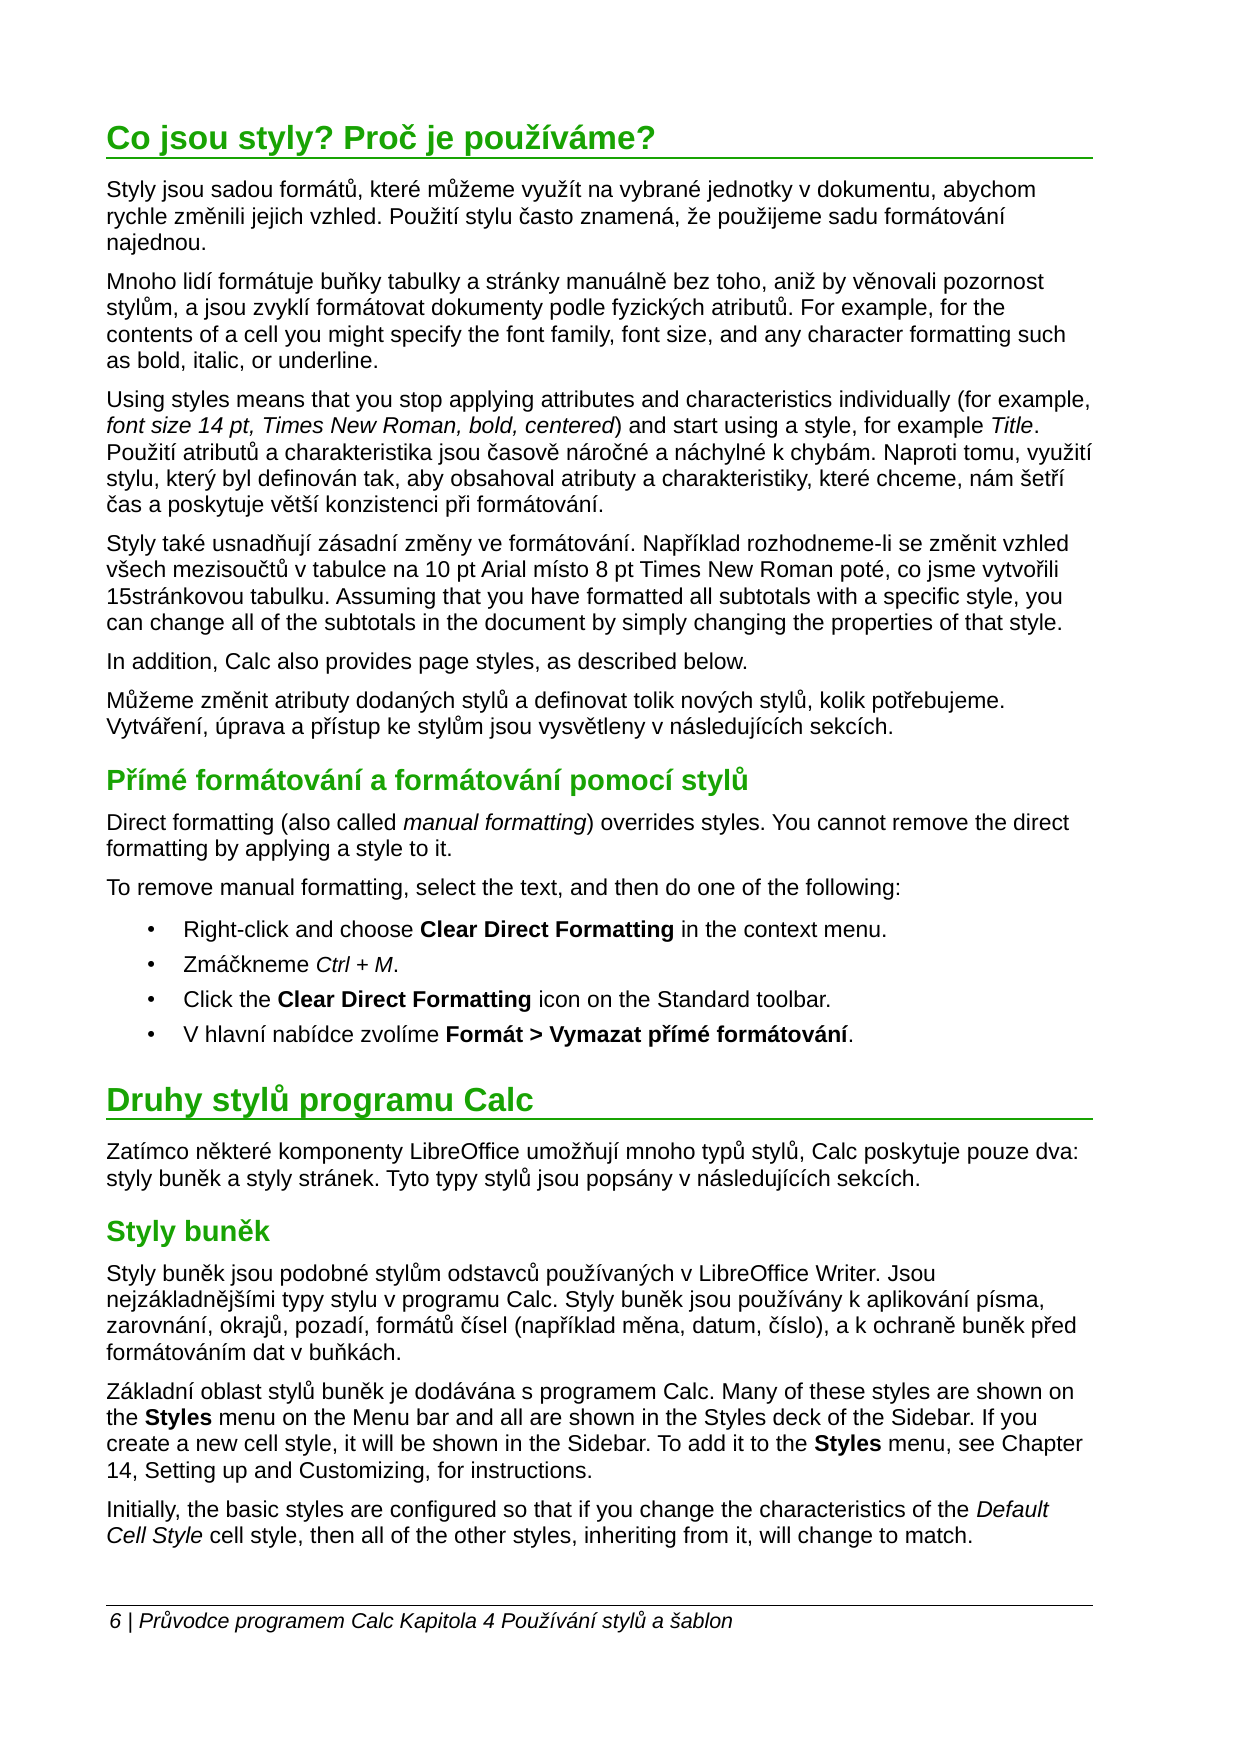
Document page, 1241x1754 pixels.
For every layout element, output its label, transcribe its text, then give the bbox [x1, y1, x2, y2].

text In addition, Calc also provides page styles, as described below. [106, 648, 1093, 674]
text Mnoho lidí formátuje buňky tabulky a stránky manuálně bez toho, aniž by věnovali pozornost stylům, a jsou zvyklí formátovat dokumenty podle fyzických atributů. For example, for the contents of a cell you might specify the font family, font size, and any character formatting such as bold, italic, or underline. [106, 268, 1093, 373]
list Click the Clear Direct Formatting icon on the Standard toolbar. [144, 983, 1093, 1012]
text Styly jsou sadou formátů, které můžeme využít na vybrané jednotky v dokumentu, abychom rychle změnili jejich vzhled. Použití stylu často znamená, že použijeme sadu formátování najednou. [106, 176, 1093, 255]
text Styly také usnadňují zásadní změny ve formátování. Například rozhodneme-li se změnit vzhled všech mezisoučtů v tabulce na 10 pt Arial místo 8 pt Times New Roman poté, co jsme vytvořili 15stránkovou tabulku. Assuming that you have formatted all subtotals with a specific style, you can change all of the subtotals in the document by simply changing the properties of that style. [106, 530, 1093, 636]
subtitle Co jsou styly? Proč je používáme? [106, 118, 1093, 157]
text Můžeme změnit atributy dodaných stylů a definovat tolik nových stylů, kolik potřebujeme. Vytváření, úprava a přístup ke stylům jsou vysvětleny v následujících sekcích. [106, 687, 1093, 739]
list Right-click and choose Clear Direct Formatting in the context menu. [144, 913, 1093, 942]
list V hlavní nabídce zvolíme Formát > Vymazat přímé formátování. [144, 1018, 1093, 1050]
text Using styles means that you stop applying attributes and characteristics individually (for example, font size 14 pt, Times New Roman, bold, centered) and start using a style, for example Title. Použití atributů a charakteristika jsou časově náročné a náchylné k chybám. Naproti tomu, využití stylu, který byl definován tak, aby obsahoval atributy a charakteristiky, které chceme, nám šetří čas a poskytuje větší konzistenci při formátování. [106, 386, 1093, 518]
text Initially, the basic styles are configured so that if you change the characteristics of the Default Cell Style cell style, then all of the other styles, inheriting from it, will change to match. [106, 1496, 1093, 1548]
list Zmáčkneme Ctrl + M. [144, 948, 1093, 977]
subtitle Styly buněk [106, 1214, 1093, 1248]
text Styly buněk jsou podobné stylům odstavců používaných v LibreOffice Writer. Jsou nejzákladnějšími typy stylu v programu Calc. Styly buněk jsou používány k aplikování písma, zarovnání, okrajů, pozadí, formátů čísel (například měna, datum, číslo), a k ochraně buněk před formátováním dat v buňkách. [106, 1260, 1093, 1365]
text Direct formatting (also called manual formatting) overrides styles. You cannot remove the direct formatting by applying a style to it. [106, 808, 1093, 861]
subtitle Druhy stylů programu Calc [106, 1080, 1093, 1118]
subtitle Přímé formátování a formátování pomocí stylů [106, 763, 1093, 797]
text Zatímco některé komponenty LibreOffice umožňují mnoho typů stylů, Calc poskytuje pouze dva: styly buněk a styly stránek. Tyto typy stylů jsou popsány v následujících sekcích. [106, 1138, 1093, 1191]
text To remove manual formatting, select the text, and then do one of the following: [106, 874, 1093, 900]
text Základní oblast stylů buněk je dodávána s programem Calc. Many of these styles are shown on the Styles menu on the Menu bar and all are shown in the Styles deck of the Sidebar. If you create a new cell style, it will be shown in the Sidebar. To add it to the Styles menu, see Chapter 14, Setting up and Customizing, for instructions. [106, 1378, 1093, 1483]
